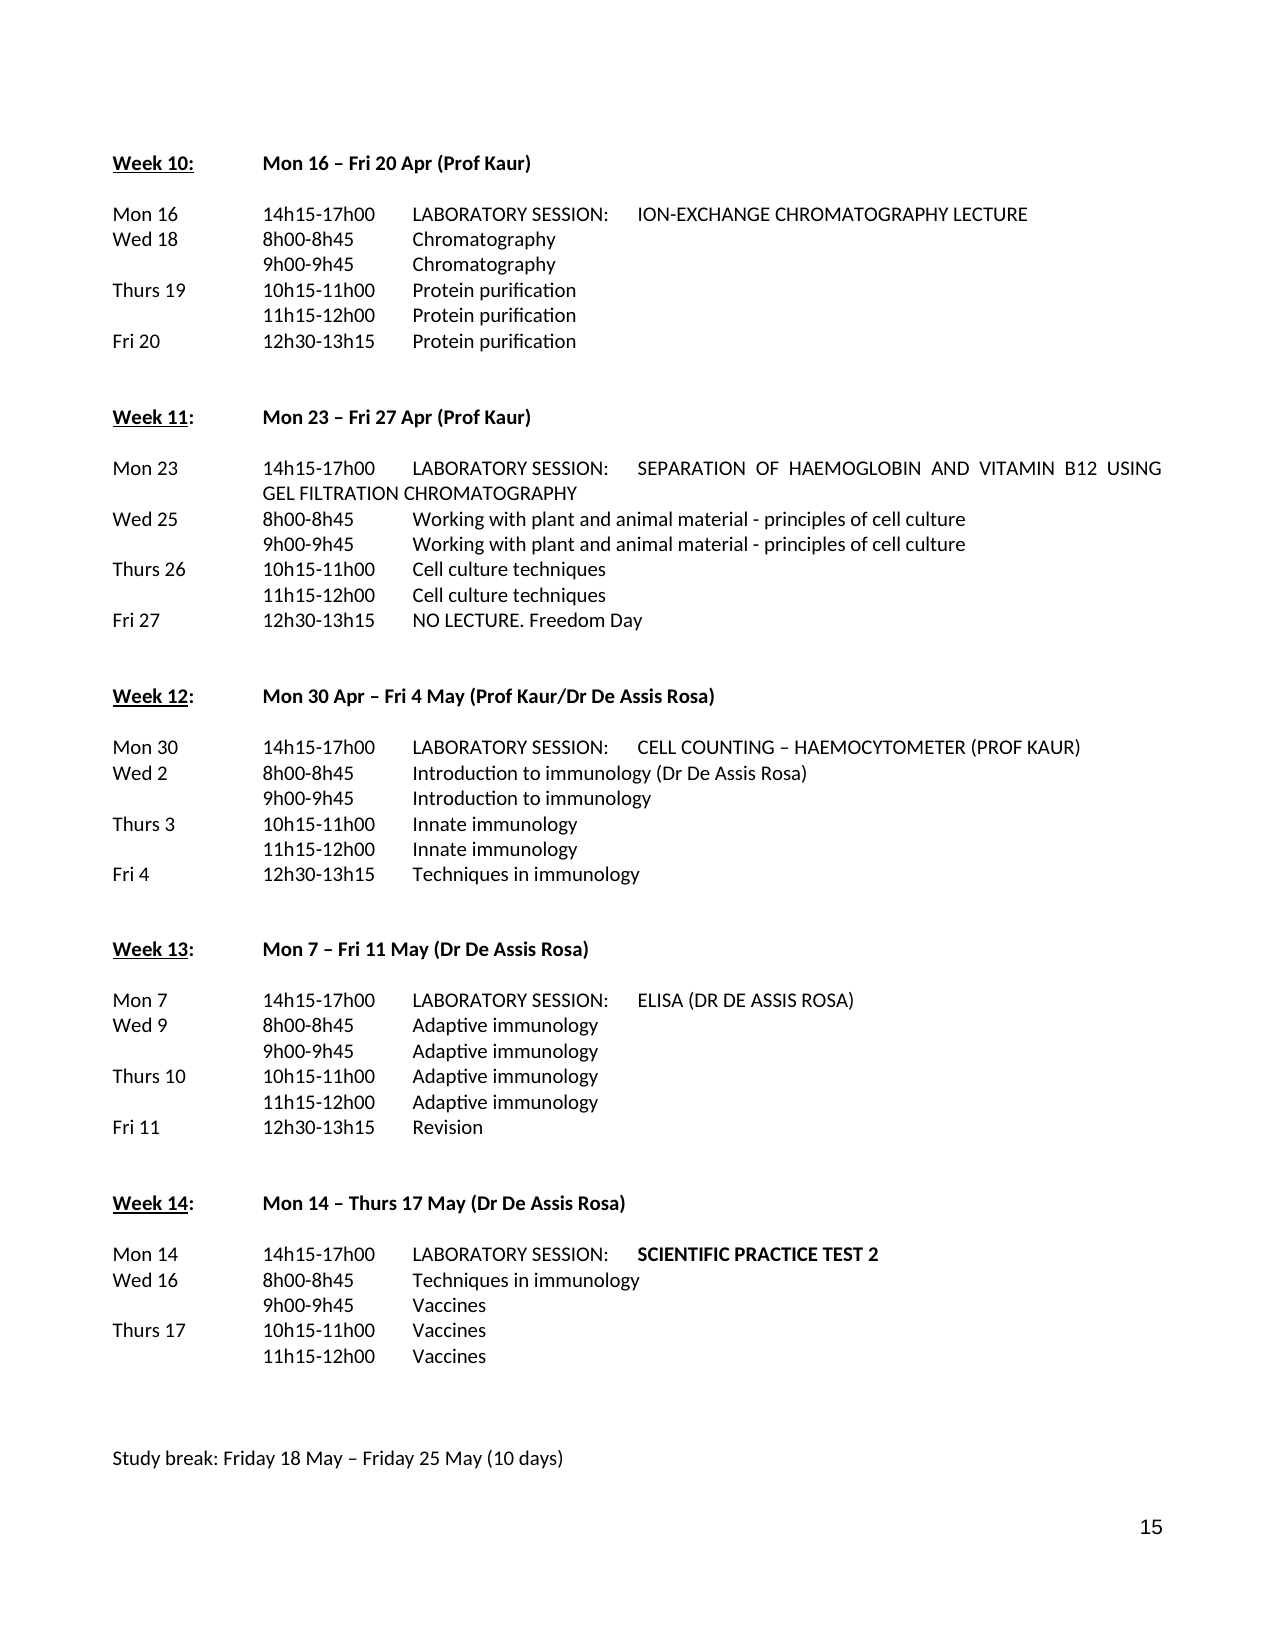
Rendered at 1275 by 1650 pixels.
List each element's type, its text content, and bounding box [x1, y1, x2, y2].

text Wed 16 8h00-8h45 Techniques in immunology [112, 1267, 1162, 1292]
text Thurs 19 10h15-11h00 Protein purification [112, 277, 1162, 302]
text 9h00-9h45 Working with plant and animal material - principles of cell culture [262, 531, 1162, 557]
text Fri 4 12h30-13h15 Techniques in immunology [112, 862, 1162, 887]
text Mon 23 14h15-17h00 LABORATORY SESSION: SEPARATION OF HAEMOGLOBIN AND VITAMIN B12 USING GEL FILTRATION CHROMATOGRAPHY [112, 455, 1162, 506]
text Week 13: Mon 7 – Fri 11 May (Dr De Assis Rosa) [112, 936, 1162, 962]
text Thurs 26 10h15-11h00 Cell culture techniques [112, 557, 1162, 582]
text Fri 11 12h30-13h15 Revision [112, 1114, 1162, 1140]
text Fri 27 12h30-13h15 NO LECTURE. Freedom Day [112, 607, 1162, 633]
text Wed 25 8h00-8h45 Working with plant and animal material - principles of cell culture [112, 506, 1162, 531]
text 9h00-9h45 Introduction to immunology [262, 785, 1162, 811]
text Study break: Friday 18 May – Friday 25 May (10 days) [112, 1445, 1162, 1470]
text Mon 30 14h15-17h00 LABORATORY SESSION: CELL COUNTING – HAEMOCYTOMETER (PROF KAUR) [112, 734, 1162, 760]
text Fri 20 12h30-13h15 Protein purification [112, 328, 1162, 353]
text Mon 16 14h15-17h00 LABORATORY SESSION: ION-EXCHANGE CHROMATOGRAPHY LECTURE [112, 201, 1162, 226]
text Thurs 3 10h15-11h00 Innate immunology [112, 811, 1162, 836]
text Week 11: Mon 23 – Fri 27 Apr (Prof Kaur) [112, 404, 1162, 429]
text 9h00-9h45 Adaptive immunology [262, 1038, 1162, 1063]
text Week 10: Mon 16 – Fri 20 Apr (Prof Kaur) [112, 150, 1162, 175]
text 9h00-9h45 Chromatography [262, 252, 1162, 277]
text 11h15-12h00 Vaccines [112, 1343, 1162, 1368]
text Thurs 17 10h15-11h00 Vaccines [112, 1318, 1162, 1343]
text 11h15-12h00 Cell culture techniques [112, 582, 1162, 607]
text 11h15-12h00 Adaptive immunology [112, 1089, 1162, 1114]
text Wed 2 8h00-8h45 Introduction to immunology (Dr De Assis Rosa) [112, 760, 1162, 785]
text Mon 7 14h15-17h00 LABORATORY SESSION: ELISA (DR DE ASSIS ROSA) [112, 987, 1162, 1013]
text 11h15-12h00 Innate immunology [112, 836, 1162, 862]
text Week 14: Mon 14 – Thurs 17 May (Dr De Assis Rosa) [112, 1191, 1162, 1216]
text Week 12: Mon 30 Apr – Fri 4 May (Prof Kaur/Dr De Assis Rosa) [112, 684, 1162, 709]
text Thurs 10 10h15-11h00 Adaptive immunology [112, 1063, 1162, 1089]
text 11h15-12h00 Protein purification [112, 302, 1162, 328]
text Wed 9 8h00-8h45 Adaptive immunology [112, 1013, 1162, 1038]
text 9h00-9h45 Vaccines [262, 1292, 1162, 1318]
text Mon 14 14h15-17h00 LABORATORY SESSION: SCIENTIFIC PRACTICE TEST 2 [112, 1241, 1162, 1267]
text Wed 18 8h00-8h45 Chromatography [112, 226, 1162, 252]
